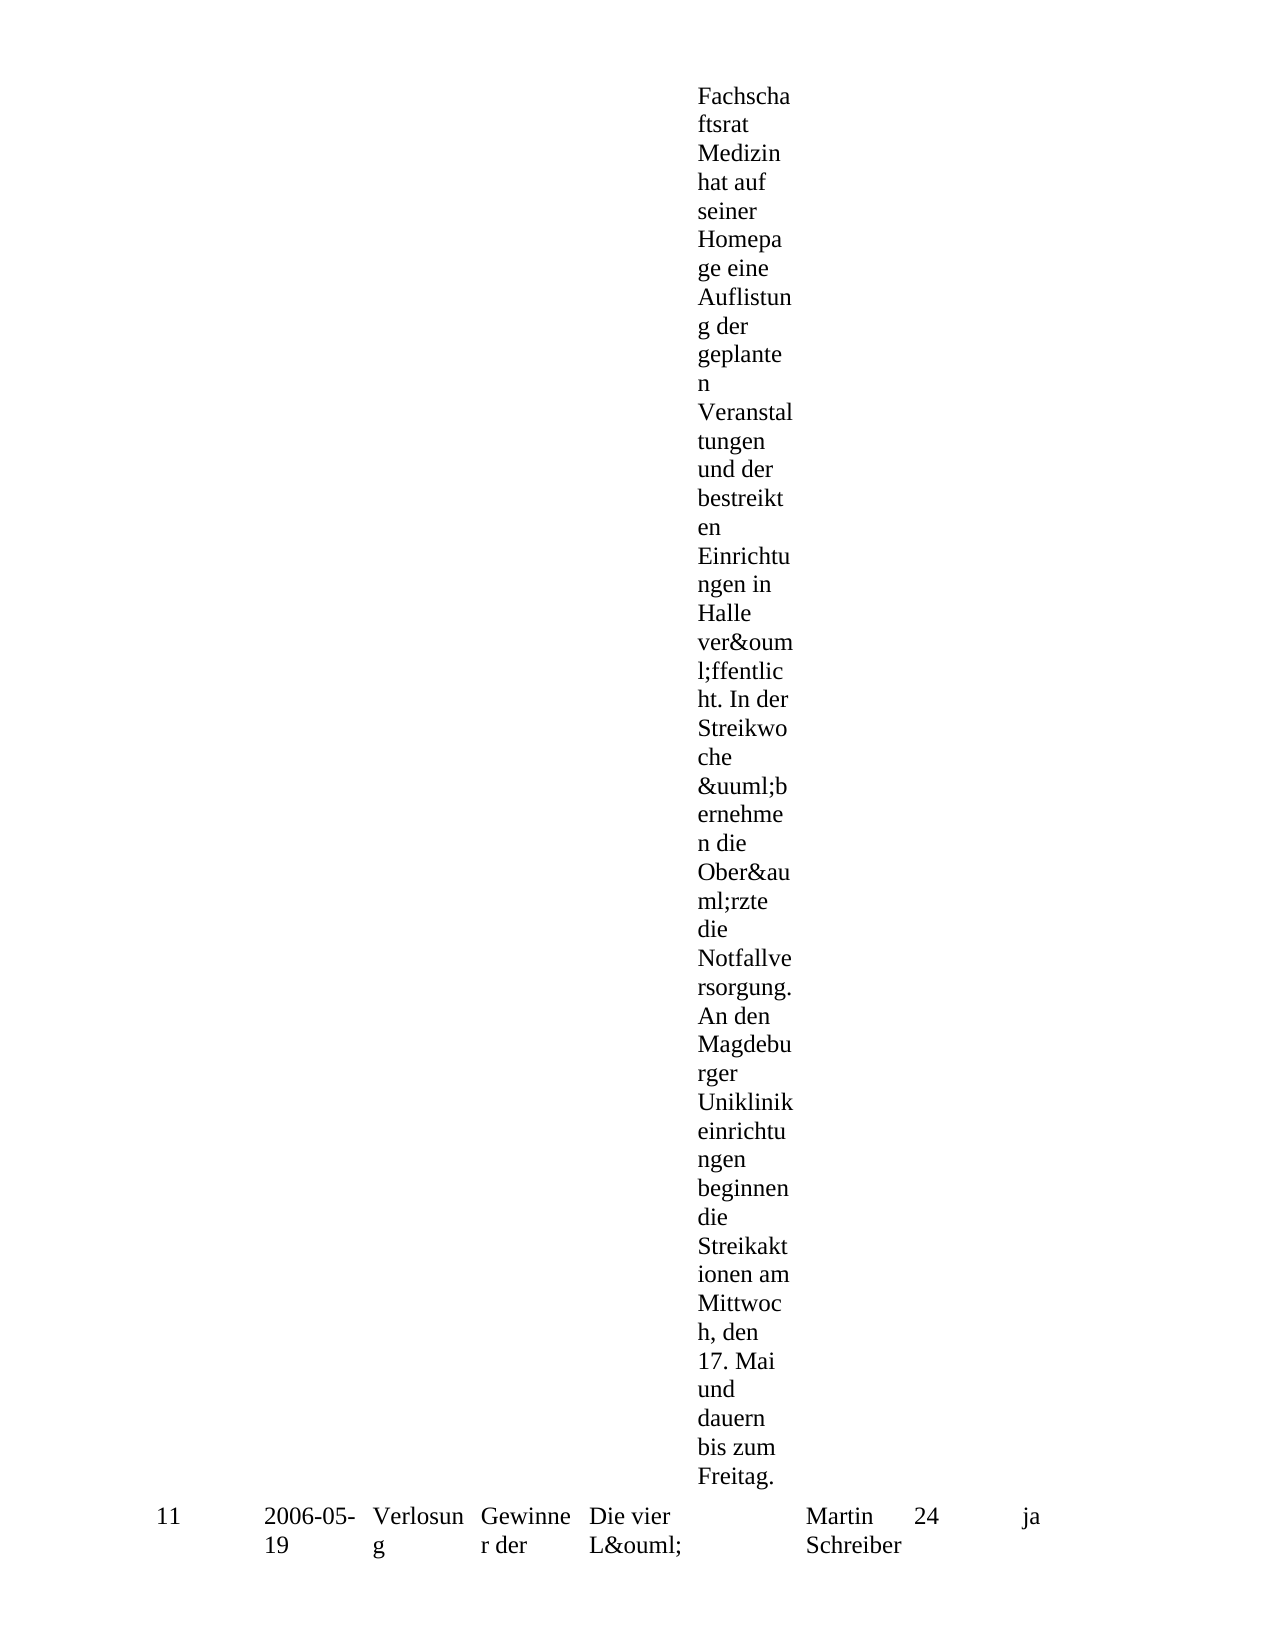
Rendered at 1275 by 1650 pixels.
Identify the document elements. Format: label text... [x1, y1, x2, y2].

table_cell [258, 75, 367, 1495]
table_cell Verlosung [367, 1495, 475, 1564]
table_cell Martin Schreiber [800, 1495, 908, 1564]
table_cell ja [1017, 1495, 1125, 1564]
table_cell 24 [908, 1495, 1017, 1564]
table_cell Die vier L&ouml; [583, 1495, 692, 1564]
table_cell [367, 75, 475, 1495]
table_cell Fachschaftsrat Medizin hat auf seiner Homepage eine Auflistung der geplanten Veranstaltungen und der bestreikten Einrichtungen in Halle ver&ouml;ffentlicht. In der Streikwoche &uuml;bernehmen die Ober&auml;rzte die Notfallversorgung. An den Magdeburger Uniklinikeinrichtungen beginnen die Streikaktionen am Mittwoch, den 17. Mai und dauern bis zum Freitag. [692, 75, 800, 1495]
table_cell 11 [150, 1495, 258, 1564]
table_cell [583, 75, 692, 1495]
table_cell [800, 75, 908, 1495]
table_cell [1017, 75, 1125, 1495]
table_cell [908, 75, 1017, 1495]
table_cell [692, 1495, 800, 1564]
table_cell [150, 75, 258, 1495]
table_cell 2006-05-19 [258, 1495, 367, 1564]
table_cell [475, 75, 583, 1495]
table_cell Gewinner der [475, 1495, 583, 1564]
